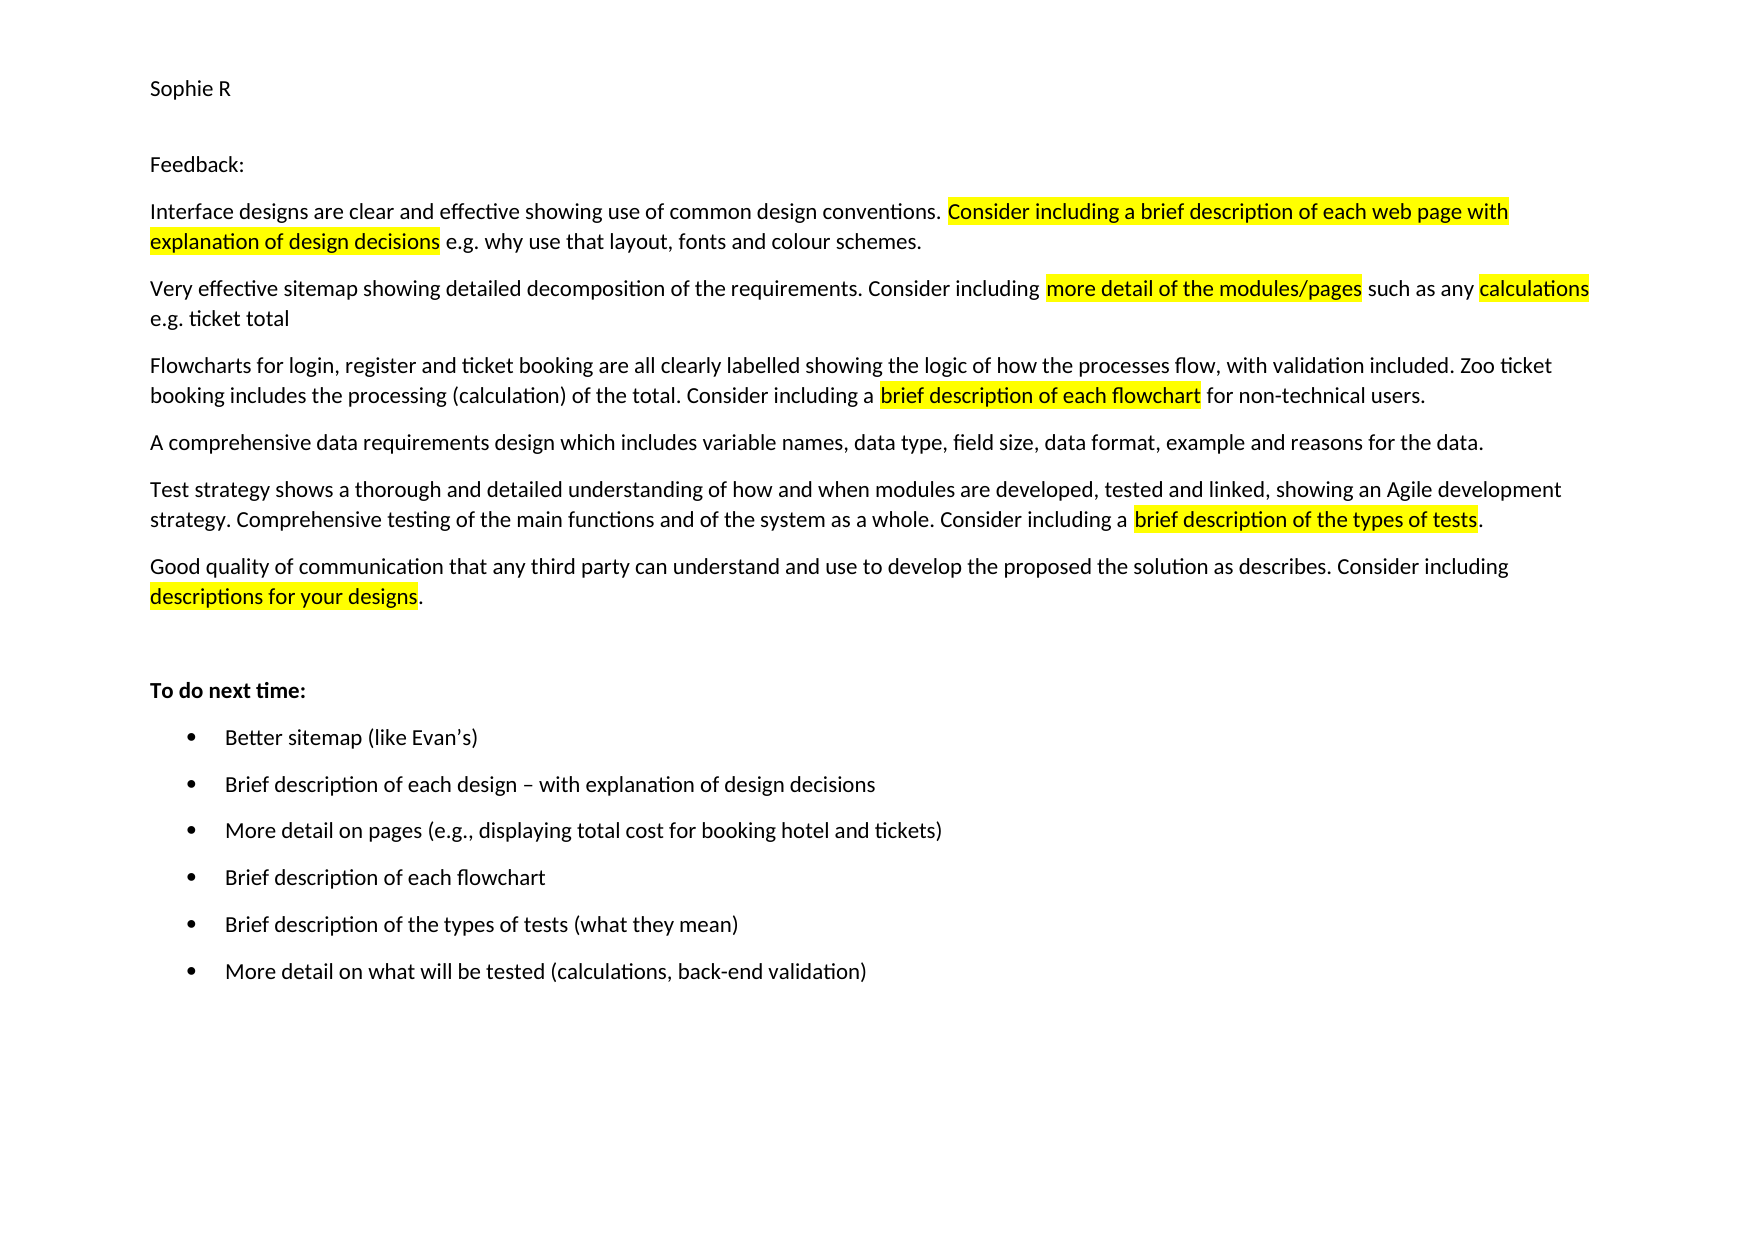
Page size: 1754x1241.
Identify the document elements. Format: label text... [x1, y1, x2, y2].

text Test strategy shows a thorough and detailed understanding of how and when modules are developed, tested and linked, showing an Agile development strategy. Comprehensive testing of the main functions and of the system as a whole. Consider including a brief description of the types of tests. [150, 475, 1604, 533]
text Good quality of communication that any third party can understand and use to develop the proposed the solution as describes. Consider including descriptions for your designs. [150, 552, 1604, 610]
list Brief description of each design – with explanation of design decisions [187, 770, 1604, 798]
text Feedback: [150, 150, 1604, 178]
list Better sitemap (like Evan’s) [187, 723, 1604, 751]
list Brief description of each flowchart [187, 863, 1604, 892]
text Very effective sitemap showing detailed decomposition of the requirements. Consider including more detail of the modules/pages such as any calculations e.g. ticket total [150, 274, 1604, 332]
list More detail on what will be tested (calculations, back-end validation) [187, 957, 1604, 985]
list Brief description of the types of tests (what they mean) [187, 910, 1604, 938]
text Flowcharts for login, register and ticket booking are all clearly labelled showing the logic of how the processes flow, with validation included. Zoo ticket booking includes the processing (calculation) of the total. Consider including a brief description of each flowchart for non-technical users. [150, 351, 1604, 409]
text A comprehensive data requirements design which includes variable names, data type, field size, data format, example and reasons for the data. [150, 428, 1604, 456]
list More detail on pages (e.g., displaying total cost for booking hotel and tickets) [187, 817, 1604, 845]
text To do next time: [150, 676, 1604, 704]
text Interface designs are clear and effective showing use of common design conventions. Consider including a brief description of each web page with explanation of design decisions e.g. why use that layout, fonts and colour schemes. [150, 197, 1604, 255]
